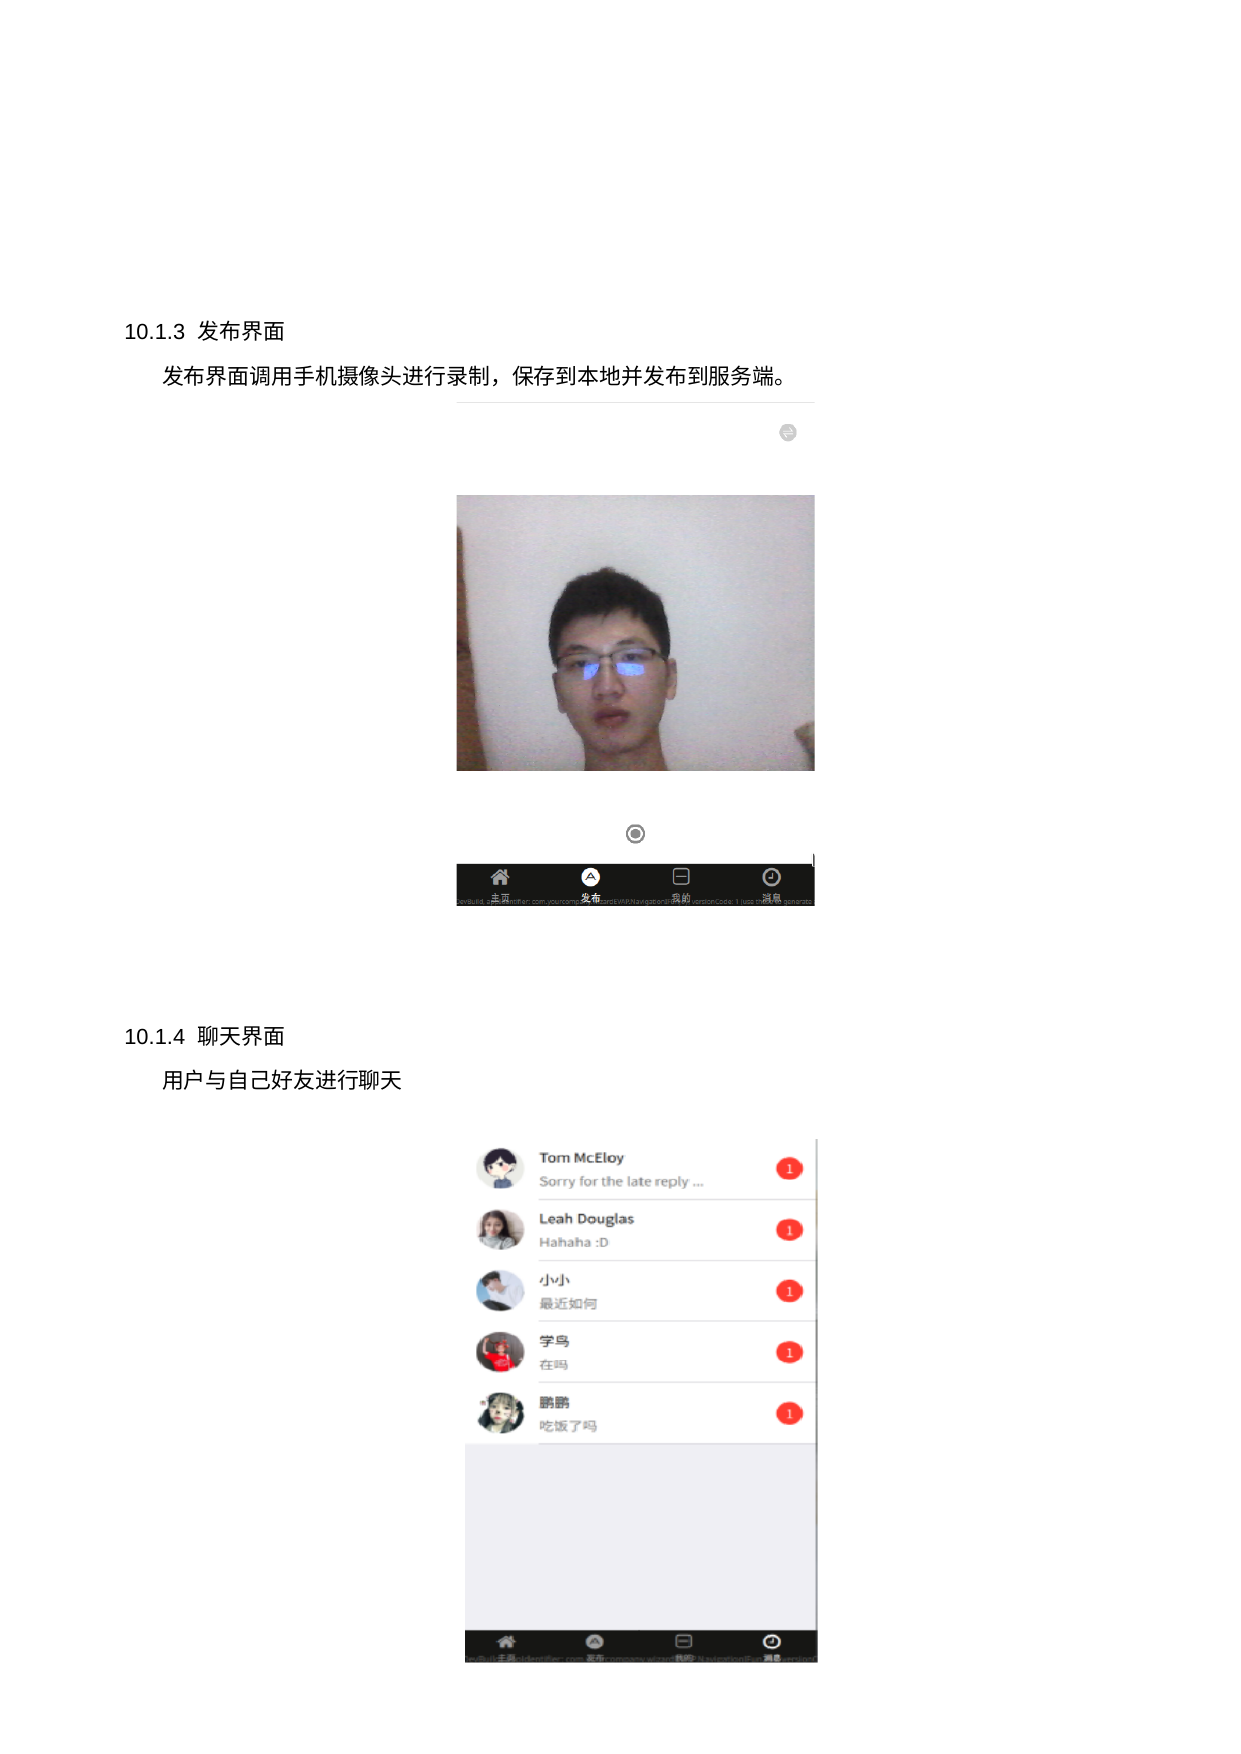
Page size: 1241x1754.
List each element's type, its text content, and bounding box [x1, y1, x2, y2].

subtitle 发布界面 [118, 314, 1122, 346]
picture [456, 402, 815, 906]
text 用户与自己好友进行聊天 [118, 1063, 1122, 1095]
text 发布界面调用手机摄像头进行录制，保存到本地并发布到服务端。 [118, 359, 1122, 390]
subtitle 聊天界面 [118, 1019, 1122, 1050]
picture [465, 1139, 818, 1663]
